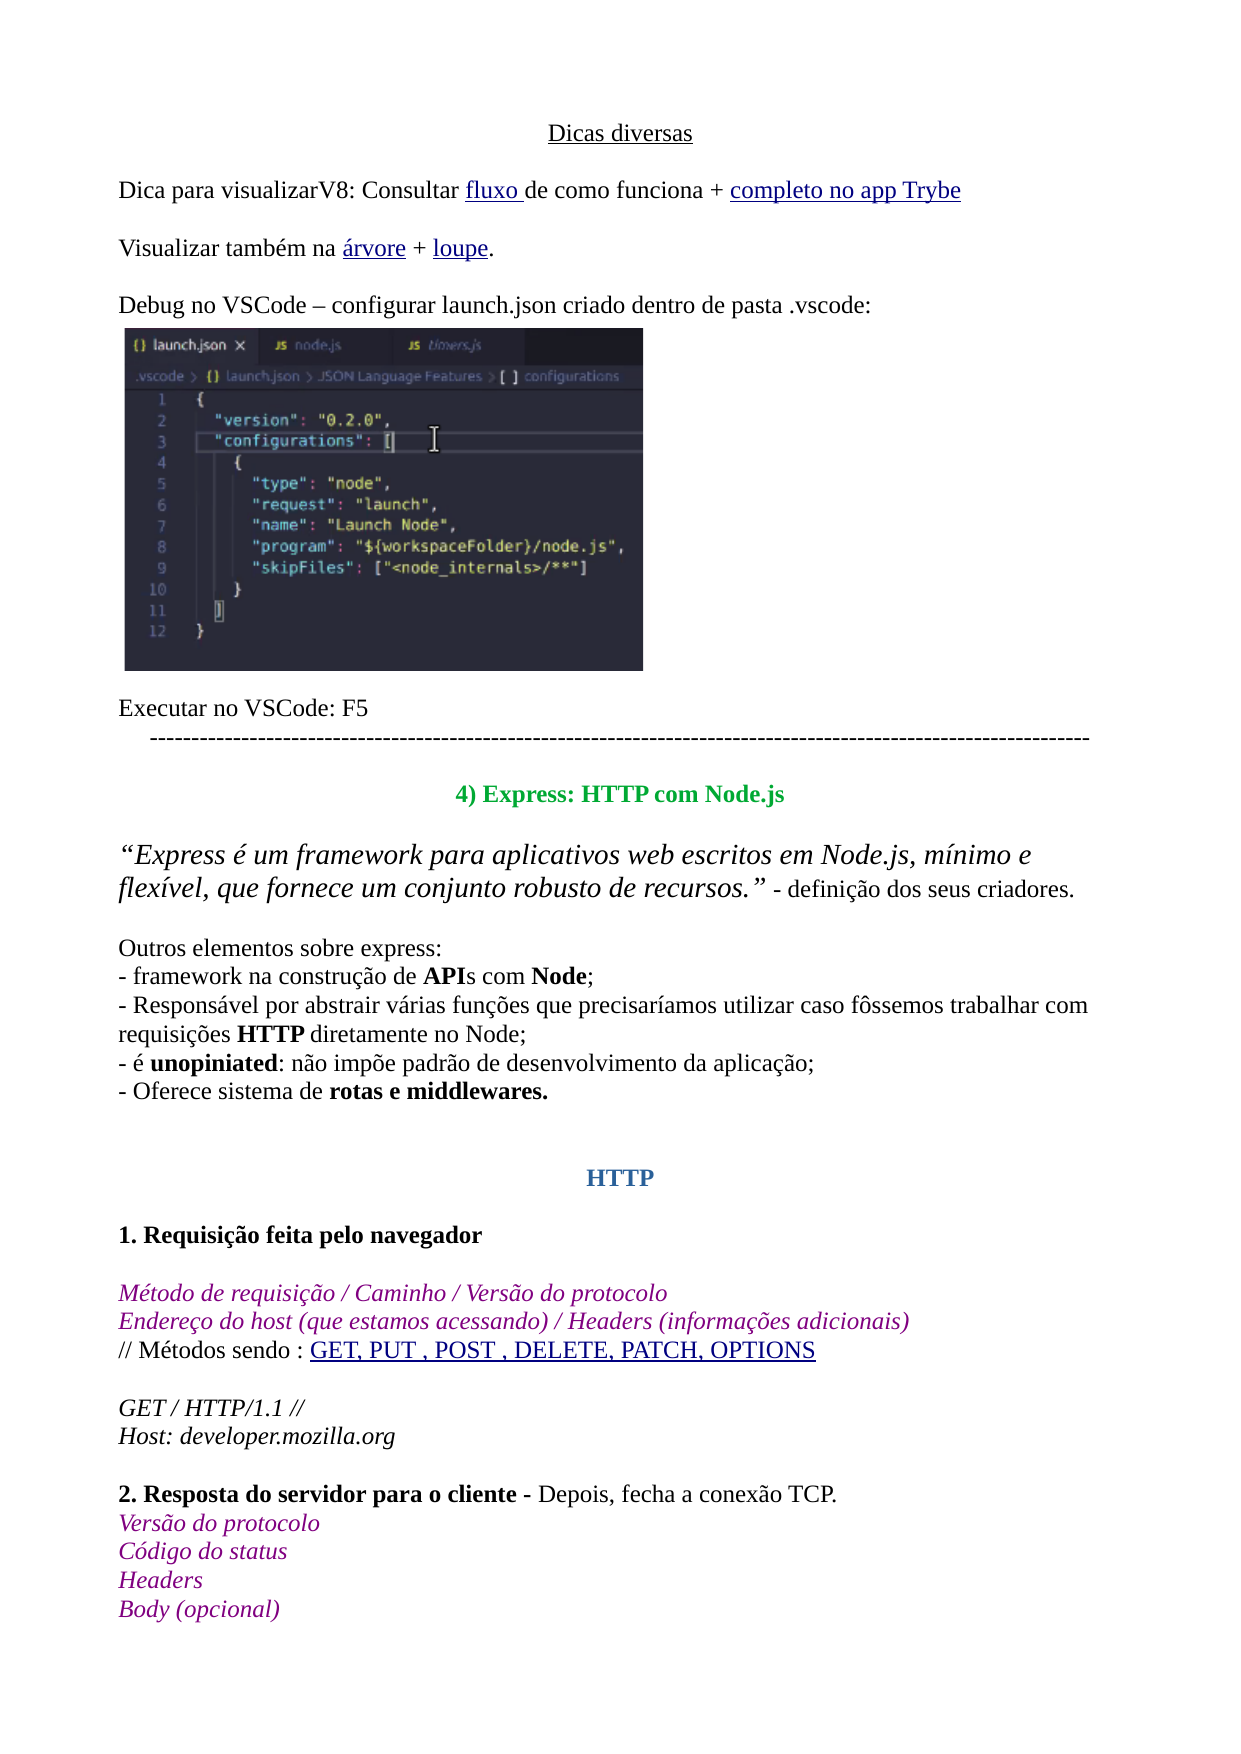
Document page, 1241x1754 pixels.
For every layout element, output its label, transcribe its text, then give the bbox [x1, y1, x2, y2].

text HTTP [118, 1163, 1122, 1191]
text Outros elementos sobre express: [118, 933, 1122, 961]
text Dicas diversas [118, 118, 1122, 147]
text 2. Resposta do servidor para o cliente - Depois, fecha a conexão TCP. [118, 1479, 1122, 1508]
text Versão do protocolo [118, 1508, 1122, 1536]
text GET / HTTP/1.1 // [118, 1393, 1122, 1421]
text Visualizar também na árvore + loupe. [118, 233, 1122, 262]
text “Express é um framework para aplicativos web escritos em Node.js, mínimo e flexível, que fornece um conjunto robusto de recursos.” - definição dos seus criadores. [118, 837, 1122, 904]
text Debug no VSCode – configurar launch.json criado dentro de pasta .vscode: [118, 291, 1122, 319]
text - é unopiniated: não impõe padrão de desenvolvimento da aplicação; [118, 1048, 1122, 1076]
picture [124, 328, 644, 671]
text - Oferece sistema de rotas e middlewares. [118, 1076, 1122, 1105]
text Dica para visualizarV8: Consultar fluxo de como funciona + completo no app Trybe [118, 176, 1122, 204]
text - framework na construção de APIs com Node; [118, 961, 1122, 990]
text Body (opcional) [118, 1594, 1122, 1623]
text Código do status [118, 1536, 1122, 1565]
text // Métodos sendo : GET, PUT , POST , DELETE, PATCH, OPTIONS [118, 1335, 1122, 1364]
text Método de requisição / Caminho / Versão do protocolo [118, 1278, 1122, 1306]
text Headers [118, 1565, 1122, 1594]
text Executar no VSCode: F5 [118, 693, 1122, 722]
text Host: developer.mozilla.org [118, 1421, 1122, 1450]
text - Responsável por abstrair várias funções que precisaríamos utilizar caso fôssemos trabalhar com requisições HTTP diretamente no Node; [118, 990, 1122, 1048]
text 1. Requisição feita pelo navegador [118, 1220, 1122, 1249]
text Endereço do host (que estamos acessando) / Headers (informações adicionais) [118, 1306, 1122, 1335]
text 4) Express: HTTP com Node.js [118, 779, 1122, 808]
text ----------------------------------------------------------------------------------------------------------------- [118, 722, 1122, 751]
